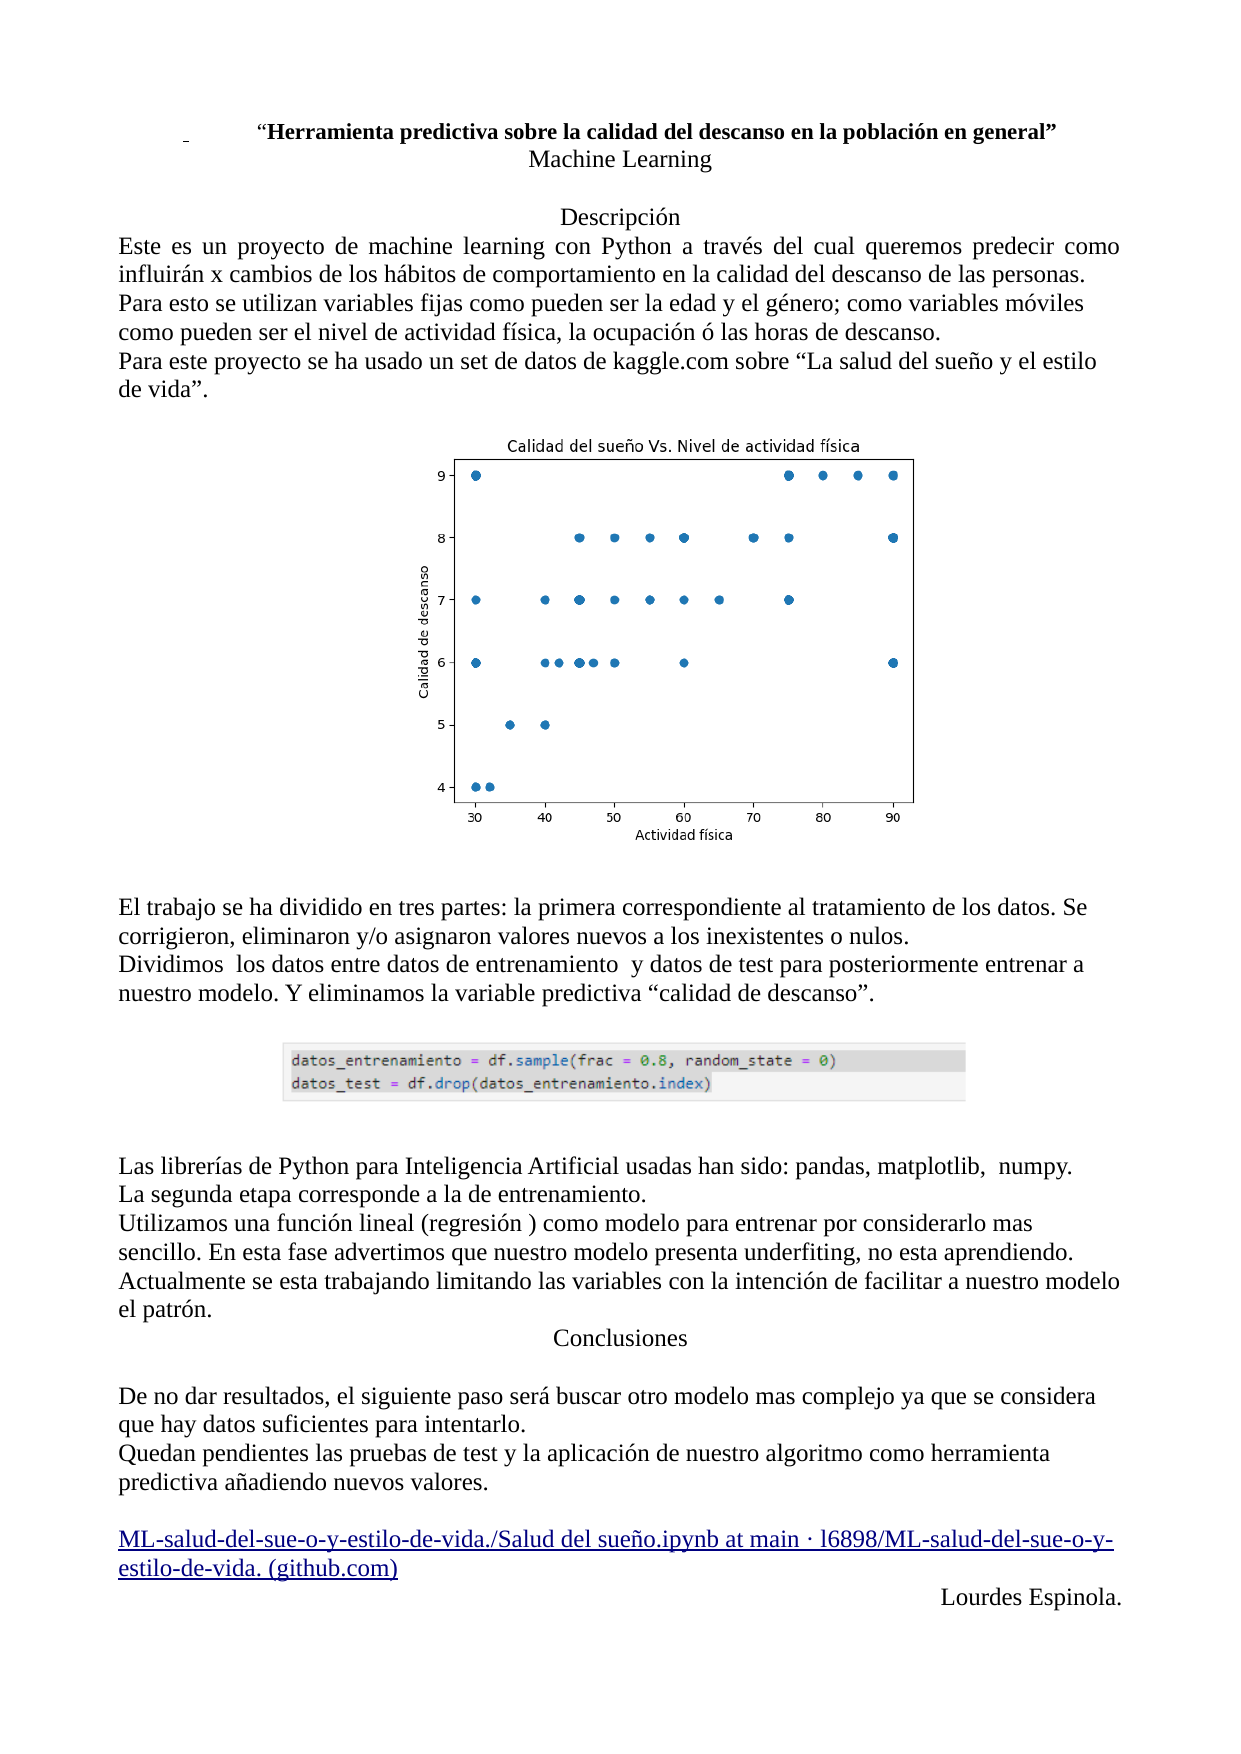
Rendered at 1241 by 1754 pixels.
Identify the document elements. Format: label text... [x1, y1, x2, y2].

text Lourdes Espinola. [118, 1582, 1122, 1611]
text Conclusiones [118, 1323, 1122, 1352]
text Descripción [118, 202, 1122, 231]
text Para esto se utilizan variables fijas como pueden ser la edad y el género; como variables móviles como pueden ser el nivel de actividad física, la ocupación ó las horas de descanso. [118, 288, 1122, 346]
text Utilizamos una función lineal (regresión ) como modelo para entrenar por considerarlo mas sencillo. En esta fase advertimos que nuestro modelo presenta underfiting, no esta aprendiendo. [118, 1208, 1122, 1266]
text ML-salud-del-sue-o-y-estilo-de-vida./Salud del sueño.ipynb at main · l6898/ML-salud-del-sue-o-y-estilo-de-vida. (github.com) [118, 1524, 1122, 1582]
text De no dar resultados, el siguiente paso será buscar otro modelo mas complejo ya que se considera que hay datos suficientes para intentarlo. [118, 1381, 1122, 1438]
text Dividimos los datos entre datos de entrenamiento y datos de test para posteriormente entrenar a nuestro modelo. Y eliminamos la variable predictiva “calidad de descanso”. [118, 949, 1122, 1007]
text Este es un proyecto de machine learning con Python a través del cual queremos predecir como influirán x cambios de los hábitos de comportamiento en la calidad del descanso de las personas. [118, 231, 1122, 288]
text Quedan pendientes las pruebas de test y la aplicación de nuestro algoritmo como herramienta predictiva añadiendo nuevos valores. [118, 1438, 1122, 1496]
text La segunda etapa corresponde a la de entrenamiento. [118, 1179, 1122, 1208]
text Las librerías de Python para Inteligencia Artificial usadas han sido: pandas, matplotlib, numpy. [118, 1151, 1122, 1179]
text Actualmente se esta trabajando limitando las variables con la intención de facilitar a nuestro modelo el patrón. [118, 1266, 1122, 1323]
text “Herramienta predictiva sobre la calidad del descanso en la población en general” [118, 118, 1122, 144]
text Machine Learning [118, 144, 1122, 173]
picture [274, 1035, 966, 1104]
text El trabajo se ha dividido en tres partes: la primera correspondiente al tratamiento de los datos. Se corrigieron, eliminaron y/o asignaron valores nuevos a los inexistentes o nulos. [118, 892, 1122, 949]
text Para este proyecto se ha usado un set de datos de kaggle.com sobre “La salud del sueño y el estilo de vida”. [118, 346, 1122, 403]
picture [400, 433, 935, 854]
